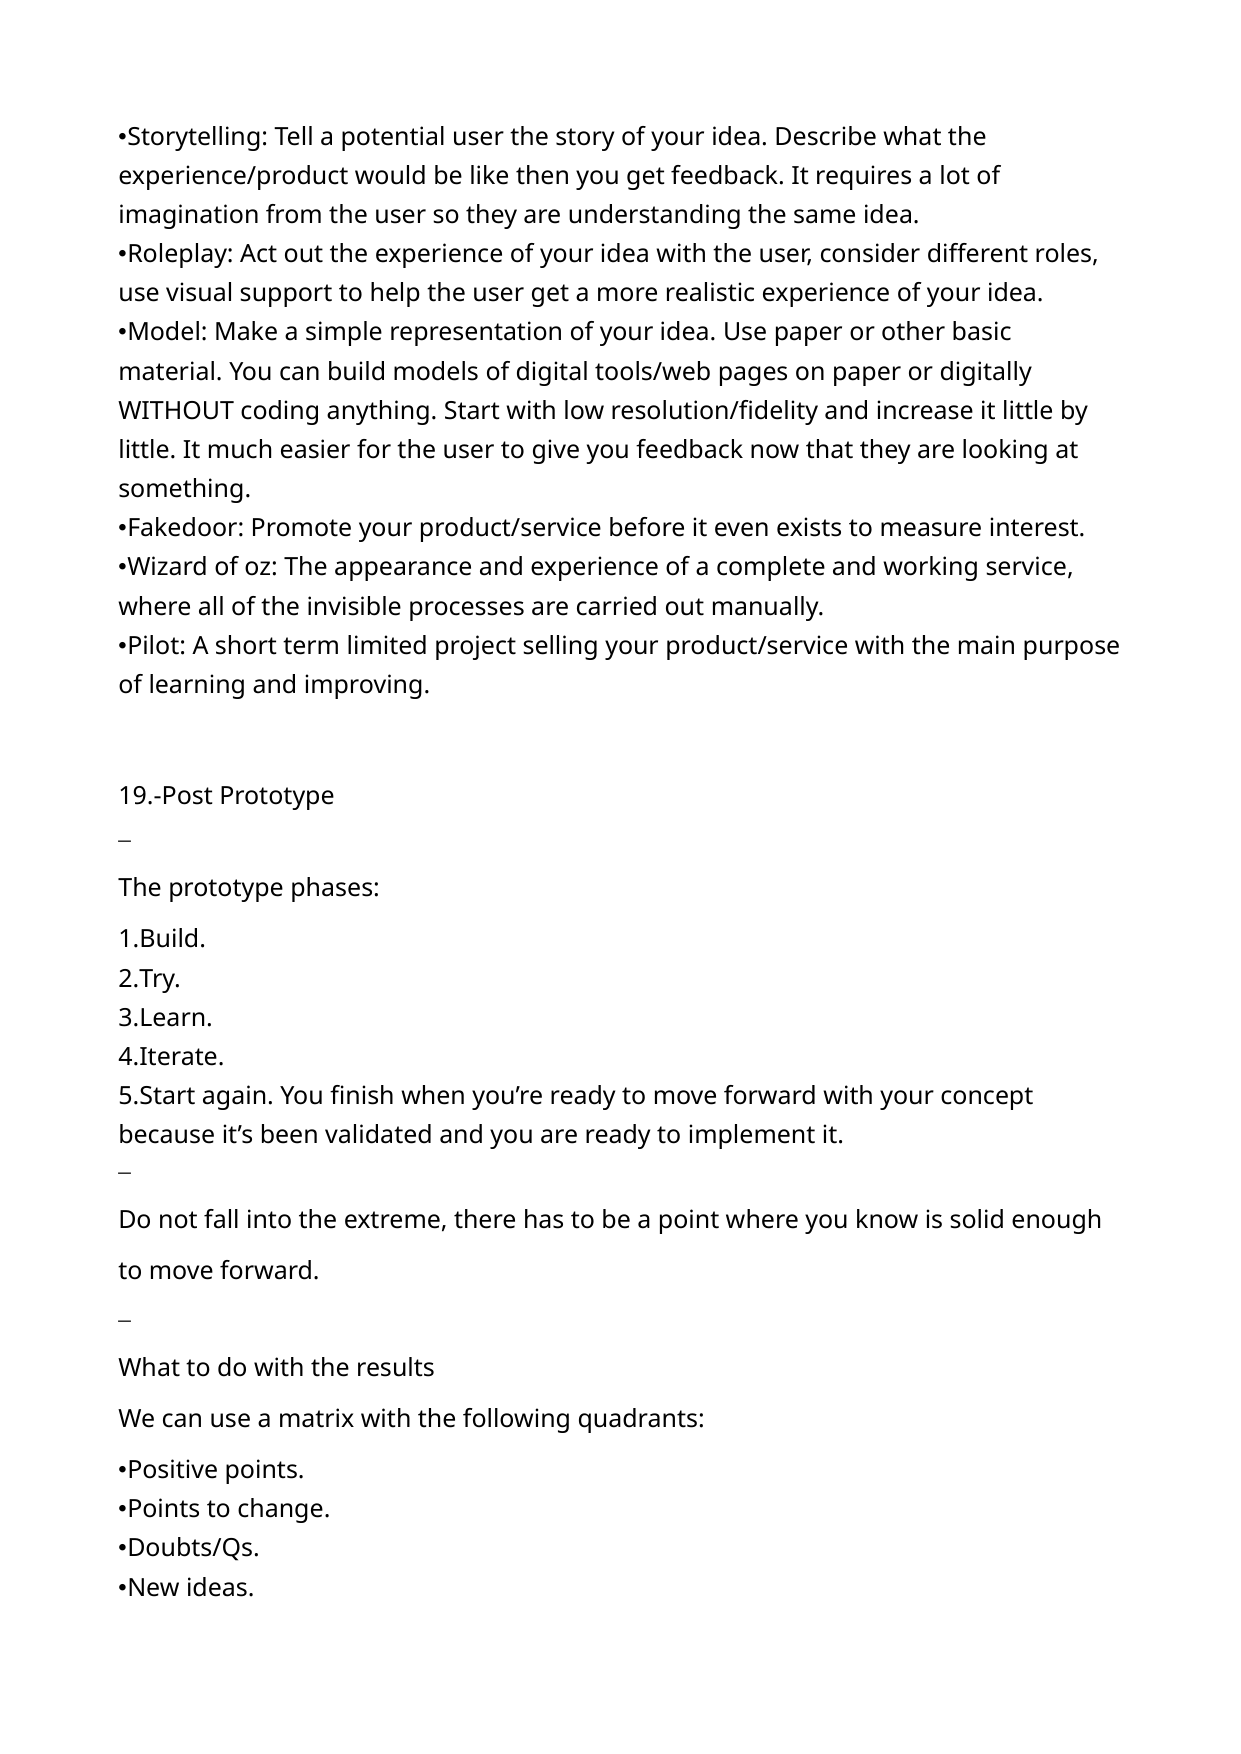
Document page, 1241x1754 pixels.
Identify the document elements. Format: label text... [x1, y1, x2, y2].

list Roleplay: Act out the experience of your idea with the user, consider different roles, use visual support to help the user get a more realistic experience of your idea. [118, 236, 1122, 309]
text We can use a matrix with the following quadrants: [118, 1401, 1122, 1435]
list Try. [118, 960, 1122, 994]
text – The prototype phases: [118, 824, 1122, 904]
list Points to change. [118, 1491, 1122, 1525]
list Pilot: A short term limited project selling your product/service with the main purpose of learning and improving. [118, 627, 1122, 701]
list Fakedoor: Promote your product/service before it even exists to measure interest. [118, 510, 1122, 544]
text – Do not fall into the extreme, there has to be a point where you know is solid enough to move forward. [118, 1156, 1122, 1287]
list Model: Make a simple representation of your idea. Use paper or other basic material. You can build models of digital tools/web pages on paper or digitally WITHOUT coding anything. Start with low resolution/fidelity and increase it little by little. It much easier for the user to give you feedback now that they are looking at something. [118, 314, 1122, 505]
list Doubts/Qs. [118, 1530, 1122, 1564]
list Build. [118, 921, 1122, 955]
list New ideas. [118, 1569, 1122, 1603]
list Iterate. [118, 1038, 1122, 1073]
list Positive points. [118, 1452, 1122, 1486]
list Start again. You finish when you’re ready to move forward with your concept because it’s been validated and you are ready to implement it. [118, 1078, 1122, 1151]
text – What to do with the results [118, 1304, 1122, 1384]
list Storytelling: Tell a potential user the story of your idea. Describe what the experience/product would be like then you get feedback. It requires a lot of imagination from the user so they are understanding the same idea. [118, 118, 1122, 231]
list Learn. [118, 999, 1122, 1033]
list Wizard of oz: The appearance and experience of a complete and working service, where all of the invisible processes are carried out manually. [118, 549, 1122, 622]
subtitle 19.-Post Prototype [118, 778, 1122, 812]
